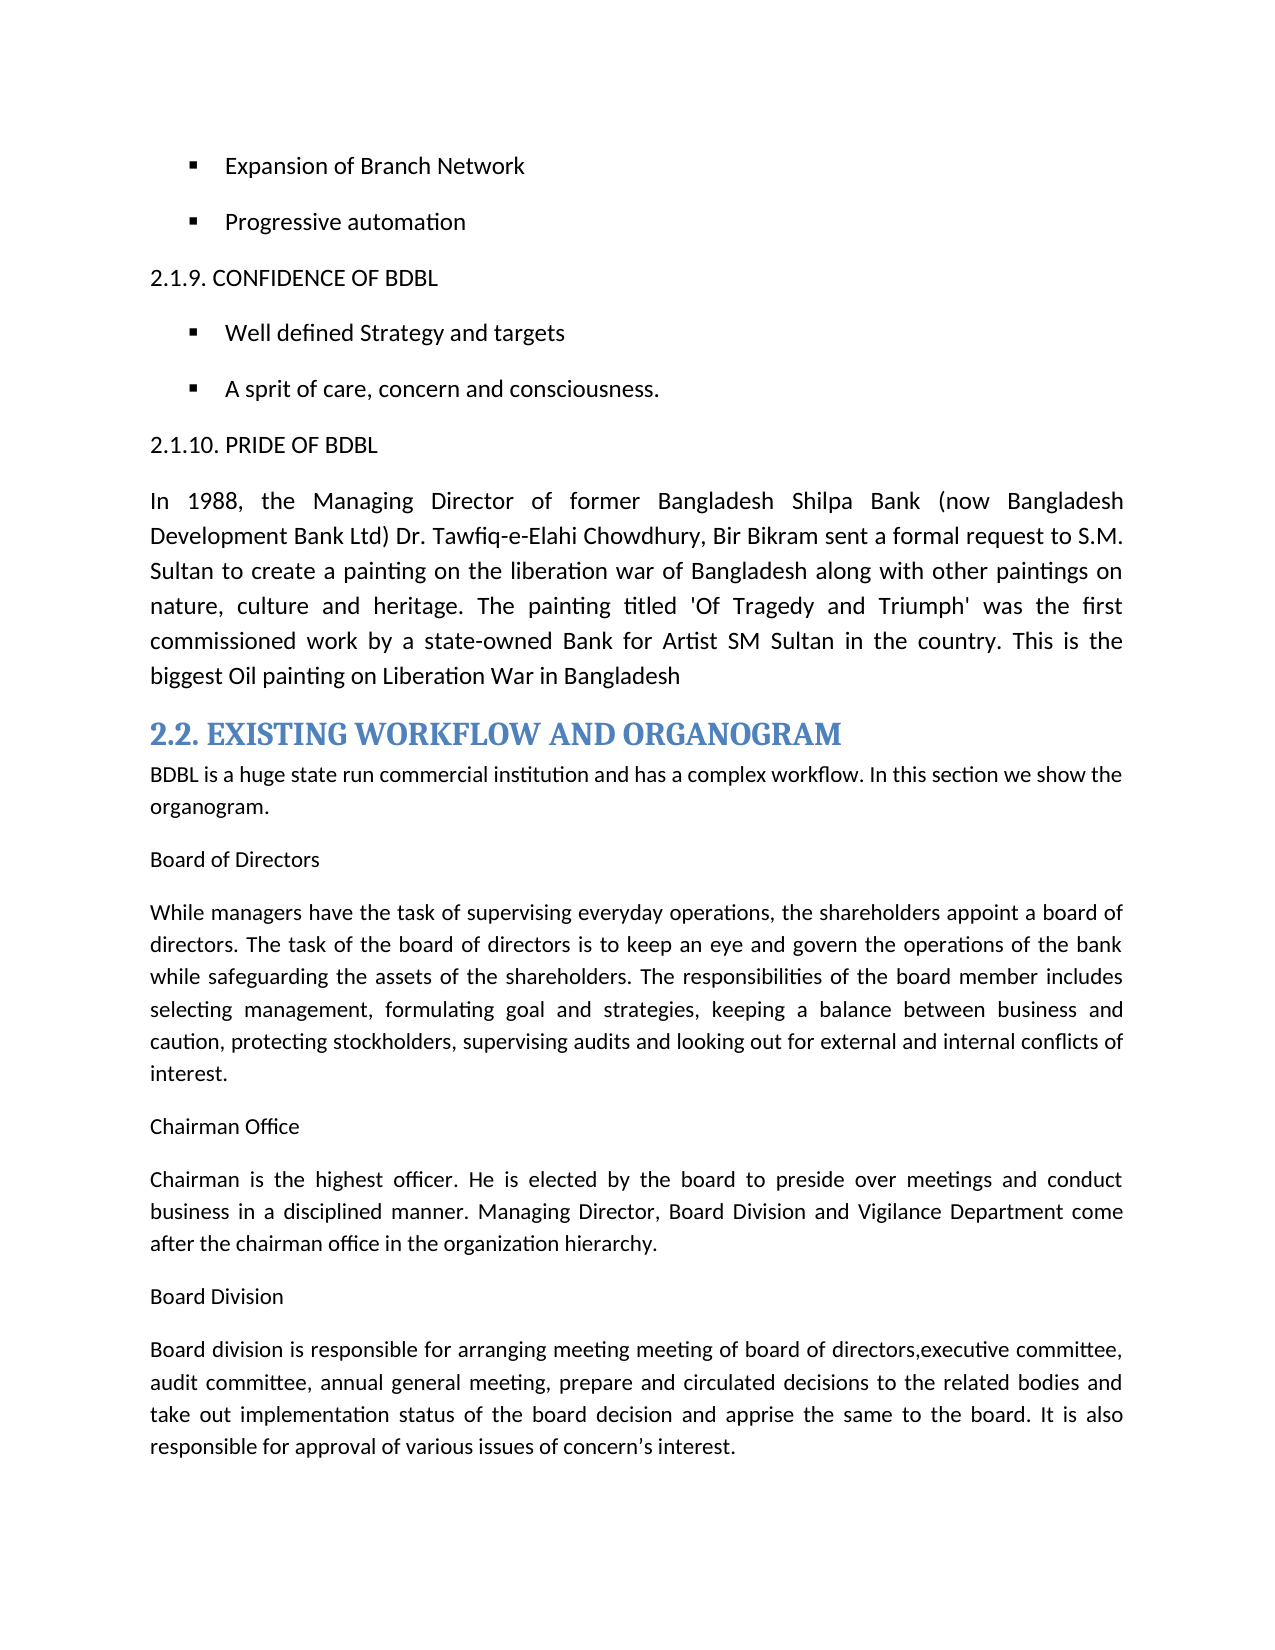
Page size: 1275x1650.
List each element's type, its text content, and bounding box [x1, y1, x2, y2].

text Board division is responsible for arranging meeting meeting of board of directors,executive committee, audit committee, annual general meeting, prepare and circulated decisions to the related bodies and take out implementation status of the board decision and apprise the same to the board. It is also responsible for approval of various issues of concern’s interest. [150, 1336, 1125, 1460]
text 2.1.10. PRIDE OF BDBL [150, 429, 1125, 460]
text Board of Directors [150, 845, 1125, 873]
text Chairman Office [150, 1112, 1125, 1140]
text 2.1.9. CONFIDENCE OF BDBL [150, 262, 1125, 292]
list Progressive automation [187, 206, 1125, 236]
text In 1988, the Managing Director of former Bangladesh Shilpa Bank (now Bangladesh Development Bank Ltd) Dr. Tawfiq-e-Elahi Chowdhury, Bir Bikram sent a formal request to S.M. Sultan to create a painting on the liberation war of Bangladesh along with other paintings on nature, culture and heritage. The painting titled 'Of Tragedy and Triumph' was the first commissioned work by a state-owned Bank for Artist SM Sultan in the country. This is the biggest Oil painting on Liberation War in Bangladesh [150, 485, 1125, 691]
list A sprit of care, concern and consciousness. [187, 373, 1125, 404]
text While managers have the task of supervising everyday operations, the shareholders appoint a board of directors. The task of the board of directors is to keep an eye and govern the operations of the bank while safeguarding the assets of the shareholders. The responsibilities of the board member includes selecting management, formulating goal and strategies, keeping a balance between business and caution, protecting stockholders, supervising audits and looking out for external and internal conflicts of interest. [150, 898, 1125, 1087]
text BDBL is a huge state run commercial institution and has a complex workflow. In this section we show the organogram. [150, 760, 1125, 820]
list Well defined Strategy and targets [187, 317, 1125, 348]
subtitle 2.2. EXISTING WORKFLOW AND ORGANOGRAM [150, 716, 1125, 754]
list Expansion of Branch Network [187, 150, 1125, 181]
text Chairman is the highest officer. He is elected by the board to preside over meetings and conduct business in a disciplined manner. Managing Director, Board Division and Vigilance Department come after the chairman office in the organization hierarchy. [150, 1165, 1125, 1257]
text Board Division [150, 1282, 1125, 1311]
